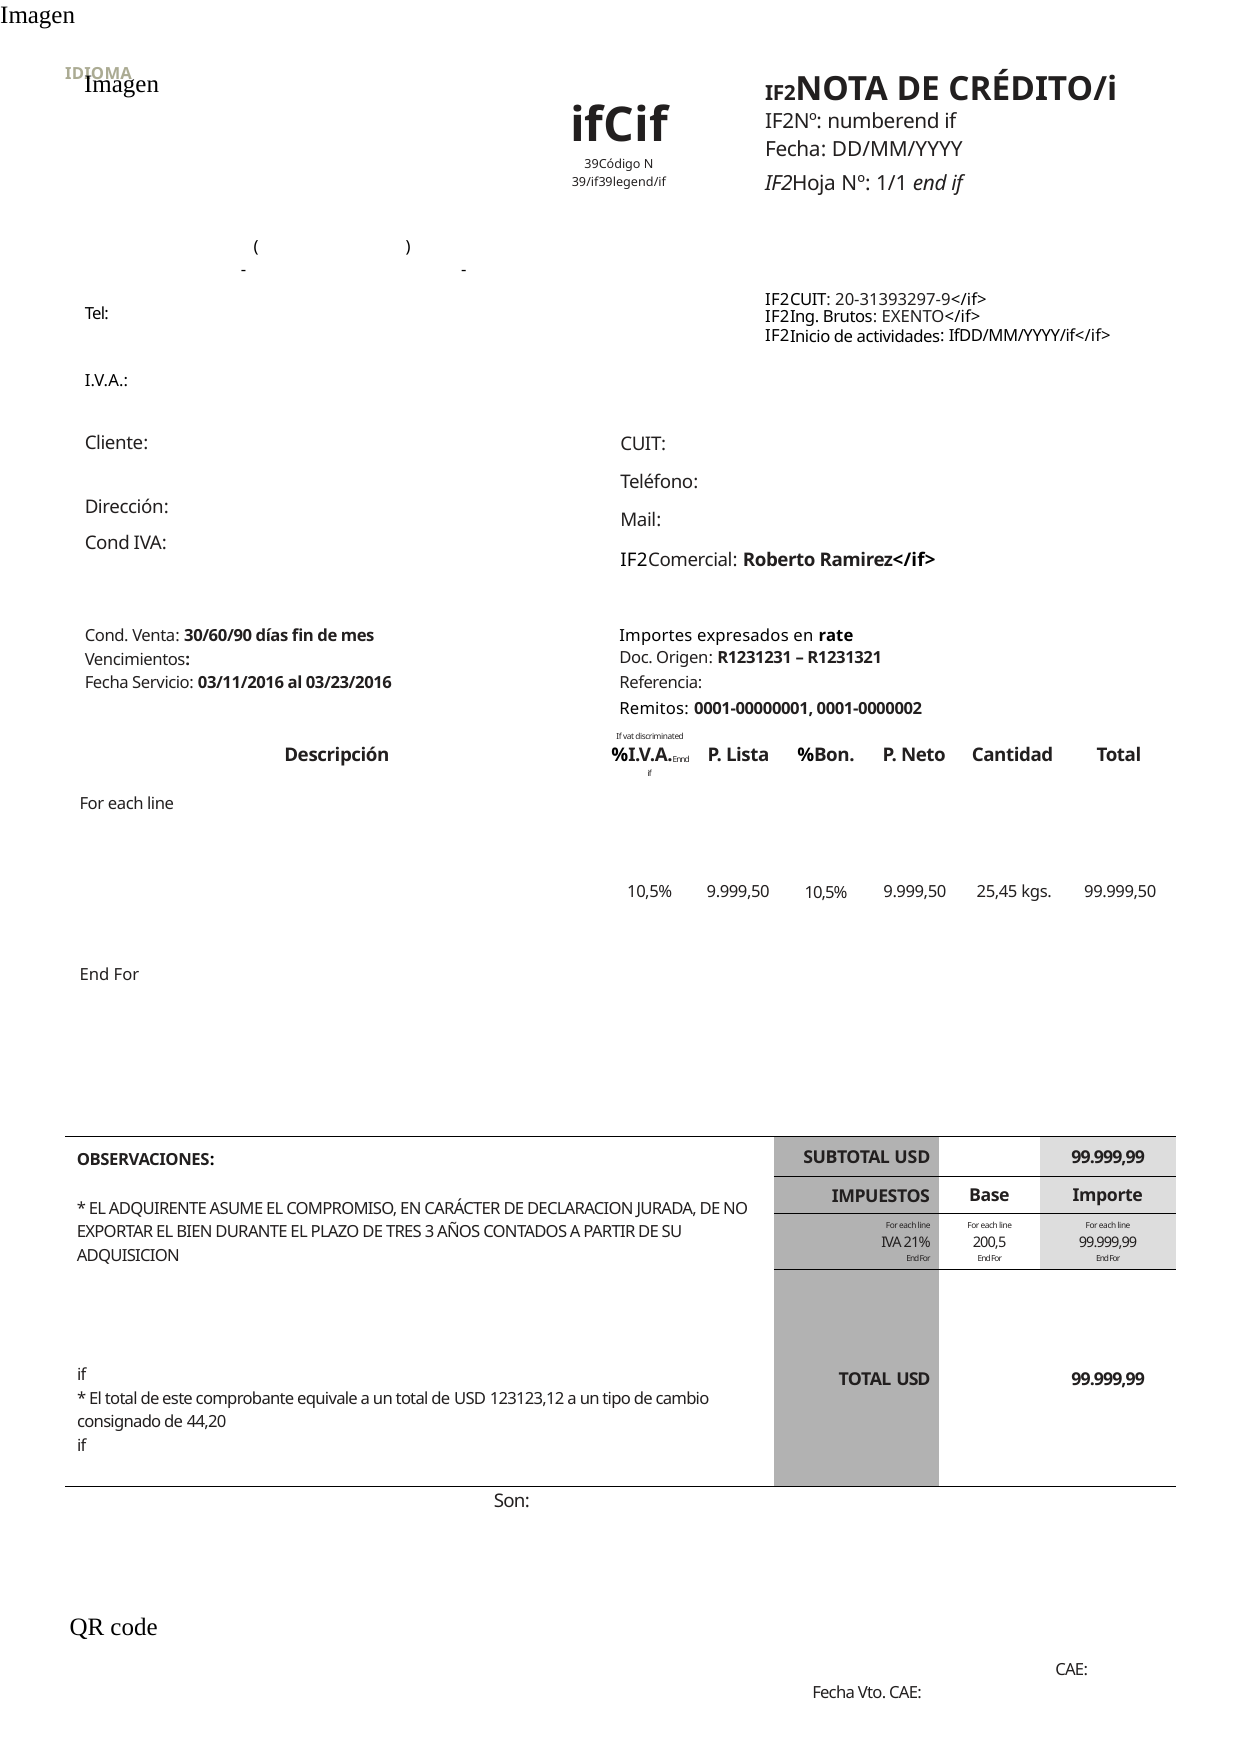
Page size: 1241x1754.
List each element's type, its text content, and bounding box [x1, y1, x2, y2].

table_cell [690, 957, 786, 997]
table_header For each line [60, 785, 609, 826]
table_cell 99.999,50 [1064, 826, 1176, 957]
table_cell [609, 957, 690, 997]
table_cell [964, 957, 1064, 997]
table_header [865, 785, 964, 826]
table_cell End For [60, 957, 609, 997]
table_cell 25,45 kgs. [964, 826, 1064, 957]
table_header [786, 785, 865, 826]
table_cell <line.name + (line._fields.get('lot_ids') and line.lot_ids.filtered('dispatch_number') and '. Despachos: %s' % ', '.join(line.lot_ids.filtered('dispatch_number').mapped('dispatch_number')) or '') + (o.journal_id.afip_ws == 'wsbfe' and line.product_id.l10n_ar_ncm_code and '. NCM: %s' % line.product_id.l10n_ar_ncm_code or '')> [60, 826, 609, 957]
table_cell 10,5% [786, 826, 865, 957]
table_cell [1064, 957, 1176, 997]
table_header [964, 785, 1064, 826]
table_cell 9.999,50 [690, 826, 786, 957]
table_header [690, 785, 786, 826]
table_cell 9.999,50 [865, 826, 964, 957]
table_header [1064, 785, 1176, 826]
table_cell [786, 957, 865, 997]
table_header [609, 785, 690, 826]
table_cell [865, 957, 964, 997]
table_cell 10,5% [609, 826, 690, 957]
